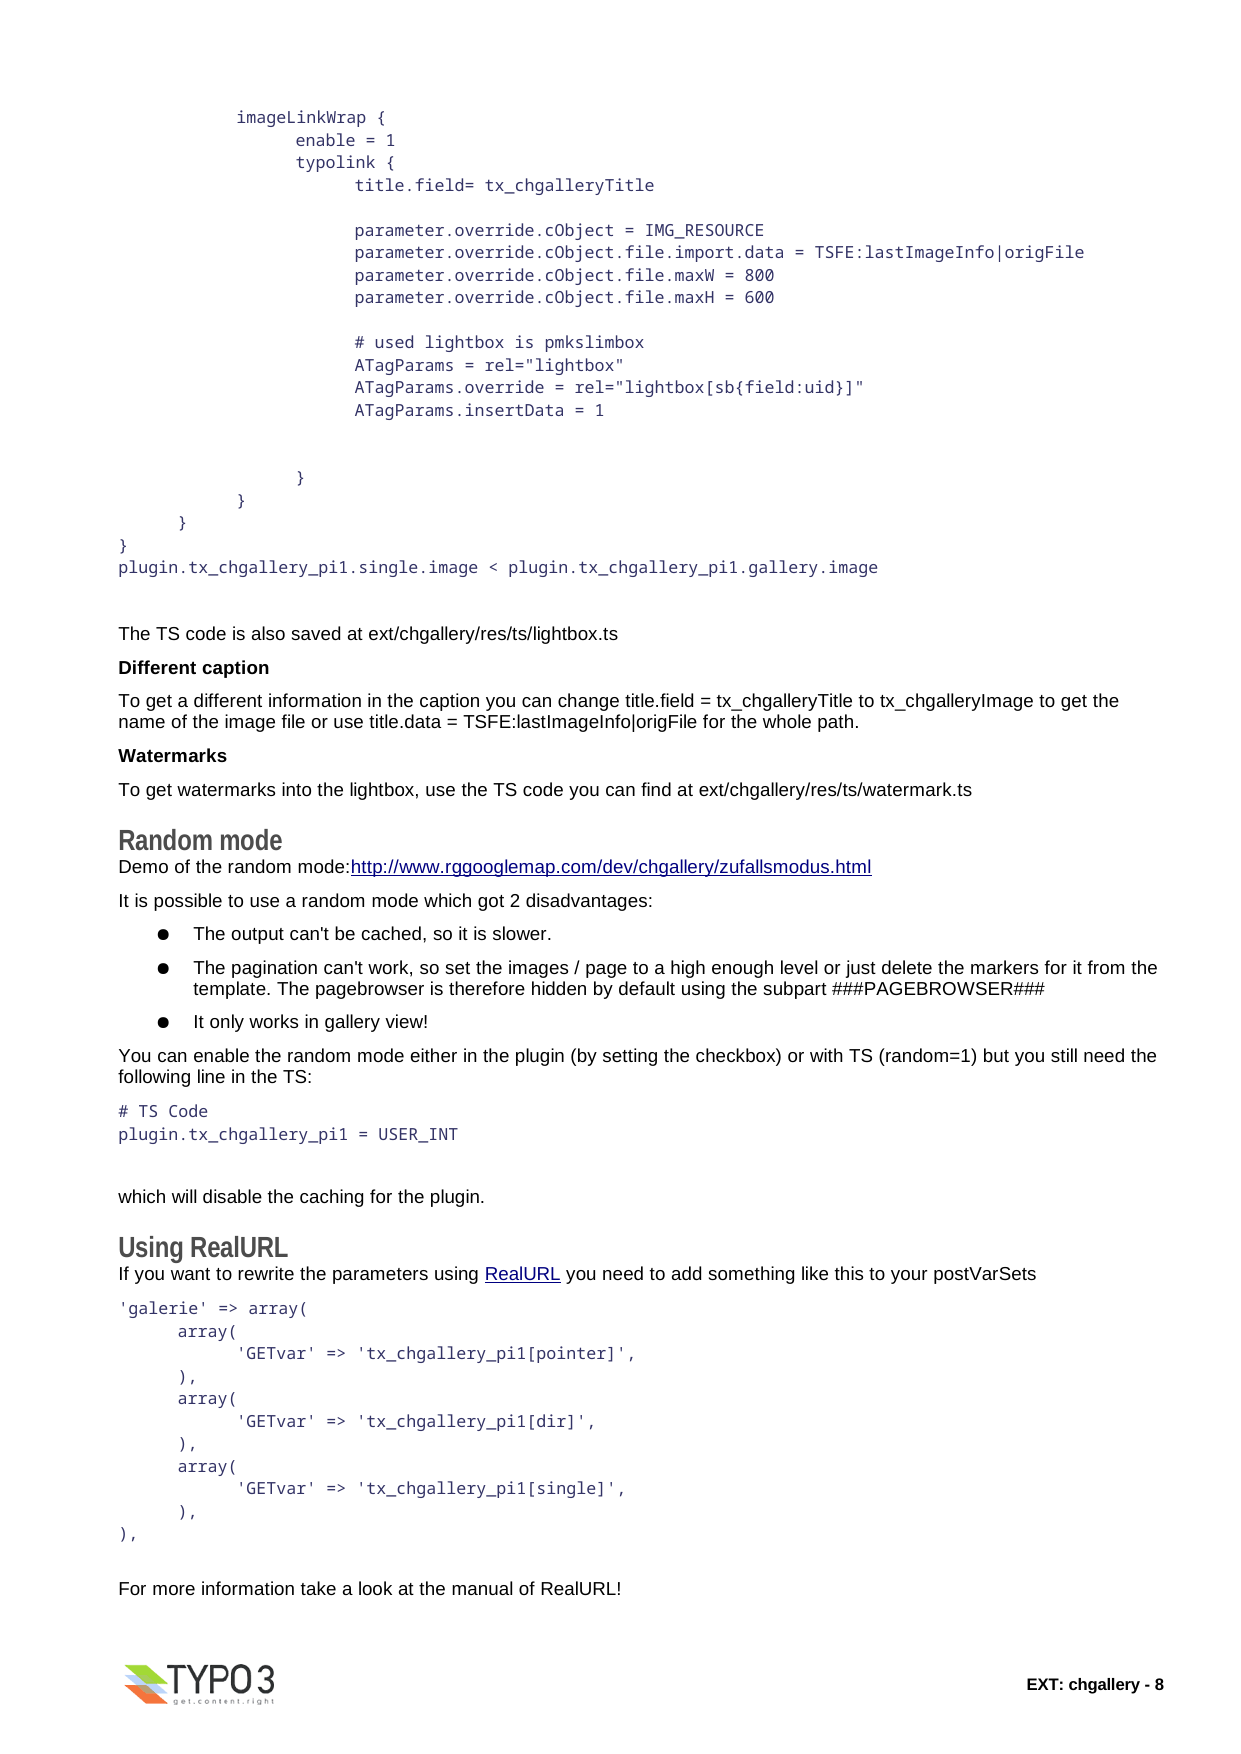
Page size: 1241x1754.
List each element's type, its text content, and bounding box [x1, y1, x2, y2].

list The output can't be cached, so it is slower. [156, 924, 1163, 945]
text You can enable the random mode either in the plugin (by setting the checkbox) or with TS (random=1) but you still need the following line in the TS: [118, 1045, 1163, 1087]
subtitle Using RealURL [118, 1231, 1163, 1264]
text ), [118, 1432, 1163, 1455]
text } [118, 466, 1163, 489]
text typolink { [118, 151, 1163, 174]
text title.field= tx_chgalleryTitle [118, 174, 1163, 196]
text array( [118, 1320, 1163, 1342]
text ), [118, 1500, 1163, 1522]
text which will disable the caching for the plugin. [118, 1186, 1163, 1207]
text 'GETvar' => 'tx_chgallery_pi1[dir]', [118, 1410, 1163, 1432]
text } [118, 534, 1163, 556]
text } [118, 511, 1163, 534]
text 'GETvar' => 'tx_chgallery_pi1[pointer]', [118, 1342, 1163, 1365]
text parameter.override.cObject.file.maxH = 600 [118, 286, 1163, 309]
text Demo of the random mode:http://www.rggooglemap.com/dev/chgallery/zufallsmodus.html [118, 857, 1163, 878]
text # TS Code [118, 1100, 1163, 1122]
subtitle Random mode [118, 824, 1163, 857]
text To get a different information in the caption you can change title.field = tx_chgalleryTitle to tx_chgalleryImage to get the name of the image file or use title.data = TSFE:lastImageInfo|origFile for the whole path. [118, 691, 1163, 733]
text If you want to rewrite the parameters using RealURL you need to add something like this to your postVarSets [118, 1264, 1163, 1285]
text } [118, 489, 1163, 511]
text enable = 1 [118, 129, 1163, 151]
text ATagParams = rel="lightbox" [118, 354, 1163, 376]
text It is possible to use a random mode which got 2 disadvantages: [118, 890, 1163, 911]
text Different caption [118, 657, 1163, 678]
list It only works in gallery view! [156, 1012, 1163, 1033]
text parameter.override.cObject.file.maxW = 800 [118, 264, 1163, 286]
text Watermarks [118, 745, 1163, 766]
picture [119, 1659, 280, 1710]
text For more information take a look at the manual of RealURL! [118, 1578, 1163, 1599]
text 'GETvar' => 'tx_chgallery_pi1[single]', [118, 1477, 1163, 1500]
list The pagination can't work, so set the images / page to a high enough level or just delete the markers for it from the template. The pagebrowser is therefore hidden by default using the subpart ###PAGEBROWSER### [156, 957, 1163, 999]
text imageLinkWrap { [118, 106, 1163, 129]
text 'galerie' => array( [118, 1297, 1163, 1320]
text ATagParams.override = rel="lightbox[sb{field:uid}]" [118, 376, 1163, 399]
text ), [118, 1522, 1163, 1545]
text parameter.override.cObject = IMG_RESOURCE [118, 219, 1163, 241]
text To get watermarks into the lightbox, use the TS code you can find at ext/chgallery/res/ts/watermark.ts [118, 779, 1163, 800]
text array( [118, 1455, 1163, 1477]
text plugin.tx_chgallery_pi1.single.image < plugin.tx_chgallery_pi1.gallery.image [118, 556, 1163, 579]
text ATagParams.insertData = 1 [118, 399, 1163, 421]
text The TS code is also saved at ext/chgallery/res/ts/lightbox.ts [118, 624, 1163, 645]
text array( [118, 1387, 1163, 1410]
text parameter.override.cObject.file.import.data = TSFE:lastImageInfo|origFile [118, 241, 1163, 264]
text # used lightbox is pmkslimbox [118, 331, 1163, 354]
text ), [118, 1365, 1163, 1387]
text plugin.tx_chgallery_pi1 = USER_INT [118, 1122, 1163, 1145]
